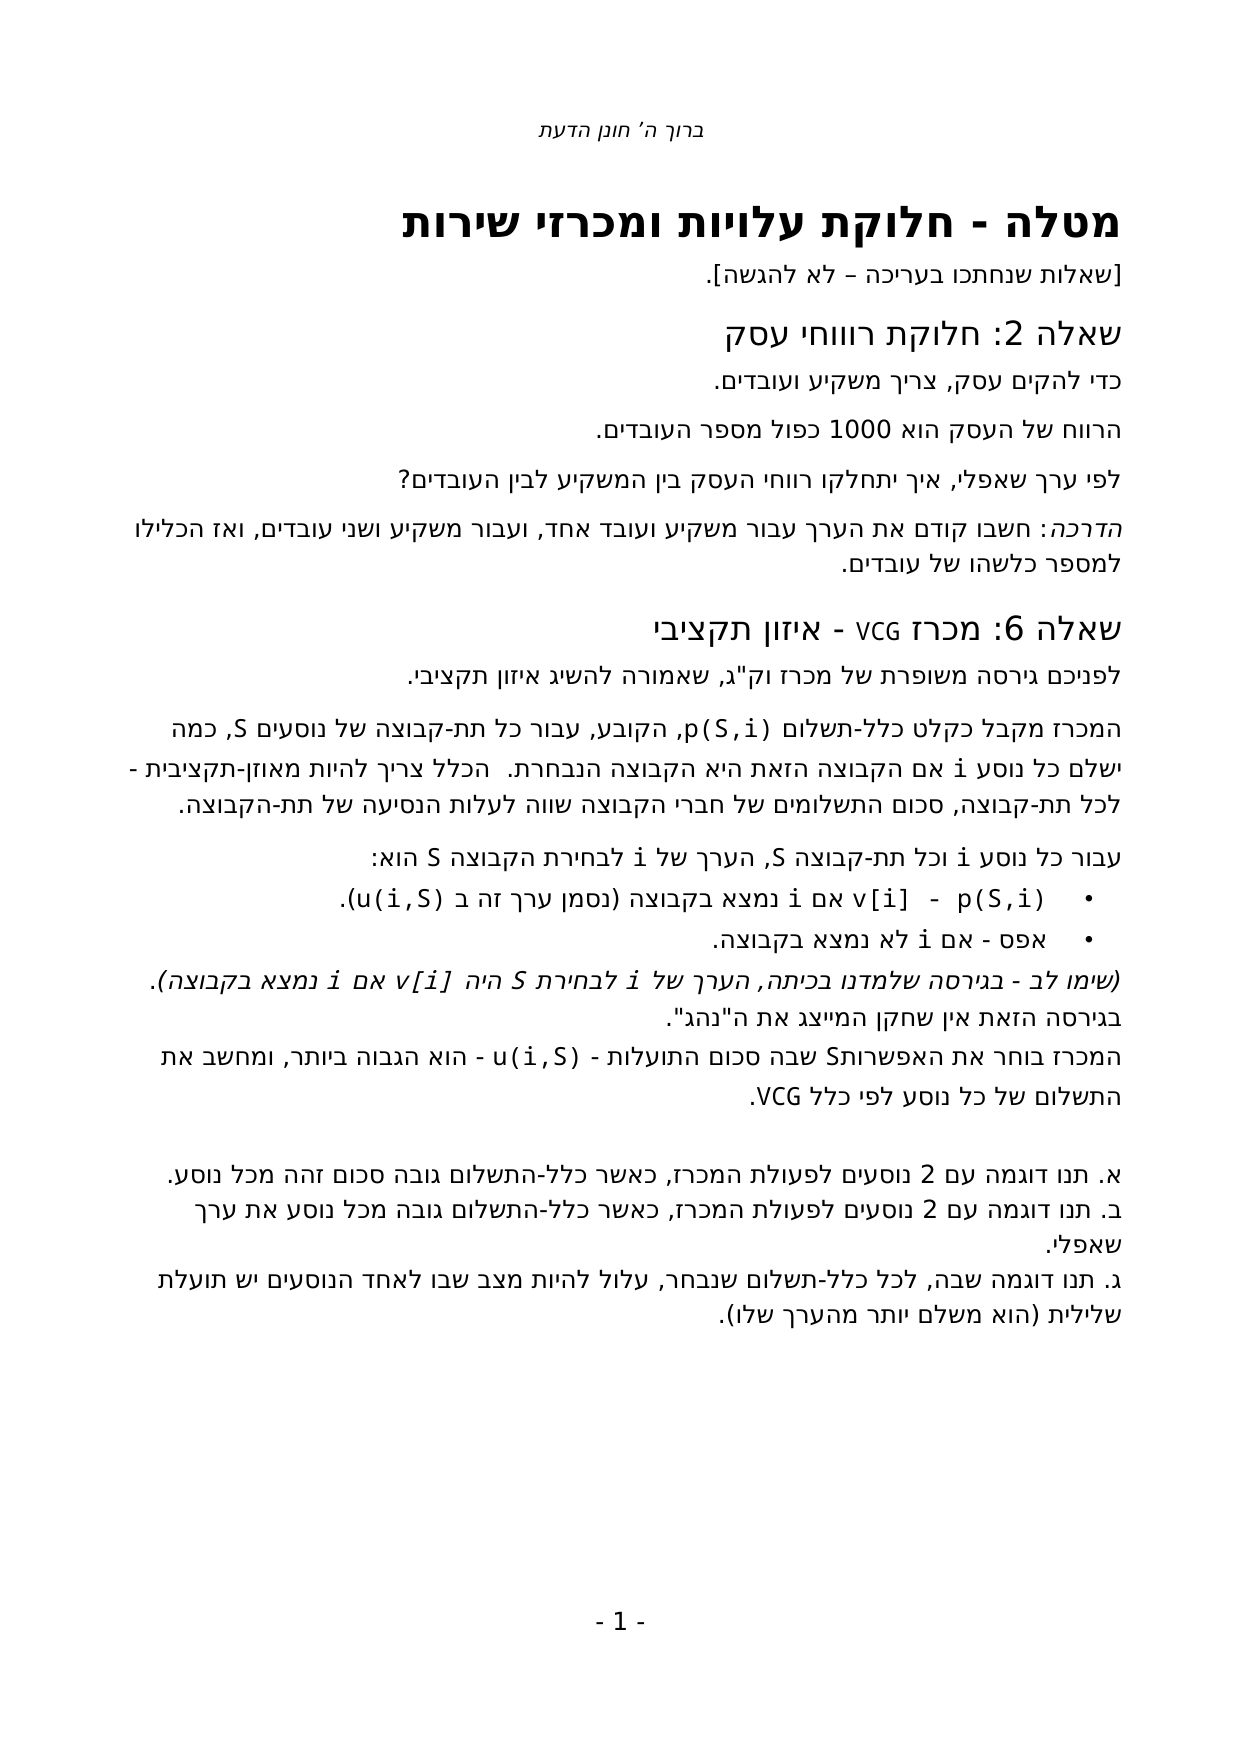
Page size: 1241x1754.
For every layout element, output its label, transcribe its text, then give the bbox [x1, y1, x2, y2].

subtitle שאלה 6: מכרז VCG - איזון תקציבי [118, 609, 1122, 648]
text (שימו לב - בגירסה שלמדנו בכיתה, הערך של i לבחירת S היה v[i] אם i נמצא בקבוצה). [118, 962, 1122, 996]
subtitle שאלה 2: חלוקת רוווחי עסק [118, 314, 1122, 353]
text כדי להקים עסק, צריך משקיע ועובדים. [118, 366, 1122, 395]
list v[i] - p(S,i) אם i נמצא בקבוצה (נסמן ערך זה ב u(i,S)). [118, 881, 1084, 915]
subtitle מטלה - חלוקת עלויות ומכרזי שירות [118, 197, 1122, 248]
text [שאלות שנחתכו בעריכה – לא להגשה]. [118, 260, 1122, 289]
text ג. תנו דוגמה שבה, לכל כלל-תשלום שנבחר, עלול להיות מצב שבו לאחד הנוסעים יש תועלת שלילית (הוא משלם יותר מהערך שלו). [118, 1265, 1122, 1329]
text בגירסה הזאת אין שחקן המייצג את ה"נהג". [118, 1003, 1122, 1032]
text א. תנו דוגמה עם 2 נוסעים לפעולת המכרז, כאשר כלל-התשלום גובה סכום זהה מכל נוסע. [118, 1160, 1122, 1189]
text הרווח של העסק הוא 1000 כפול מספר העובדים. [118, 415, 1122, 444]
list אפס - אם i לא נמצא בקבוצה. [118, 922, 1084, 956]
text לפניכם גירסה משופרת של מכרז וק"ג, שאמורה להשיג איזון תקציבי. [118, 661, 1122, 690]
text עבור כל נוסע i וכל תת-קבוצה S, הערך של i לבחירת הקבוצה S הוא: [118, 840, 1122, 874]
text ב. תנו דוגמה עם 2 נוסעים לפעולת המכרז, כאשר כלל-התשלום גובה מכל נוסע את ערך שאפלי. [118, 1195, 1122, 1259]
text לפי ערך שאפלי, איך יתחלקו רווחי העסק בין המשקיע לבין העובדים? [118, 465, 1122, 494]
text המכרז מקבל כקלט כלל-תשלום p(S,i), הקובע, עבור כל תת-קבוצה של נוסעים S, כמה ישלם כל נוסע i אם הקבוצה הזאת היא הקבוצה הנבחרת. הכלל צריך להיות מאוזן-תקציבית - לכל תת-קבוצה, סכום התשלומים של חברי הקבוצה שווה לעלות הנסיעה של תת-הקבוצה. [118, 711, 1122, 819]
text הדרכה: חשבו קודם את הערך עבור משקיע ועובד אחד, ועבור משקיע ושני עובדים, ואז הכלילו למספר כלשהו של עובדים. [118, 514, 1122, 579]
text המכרז בוחר את האפשרותS שבה סכום התועלות - u(i,S) - הוא הגבוה ביותר, ומחשב את התשלום של כל נוסע לפי כלל VCG. [118, 1038, 1122, 1112]
